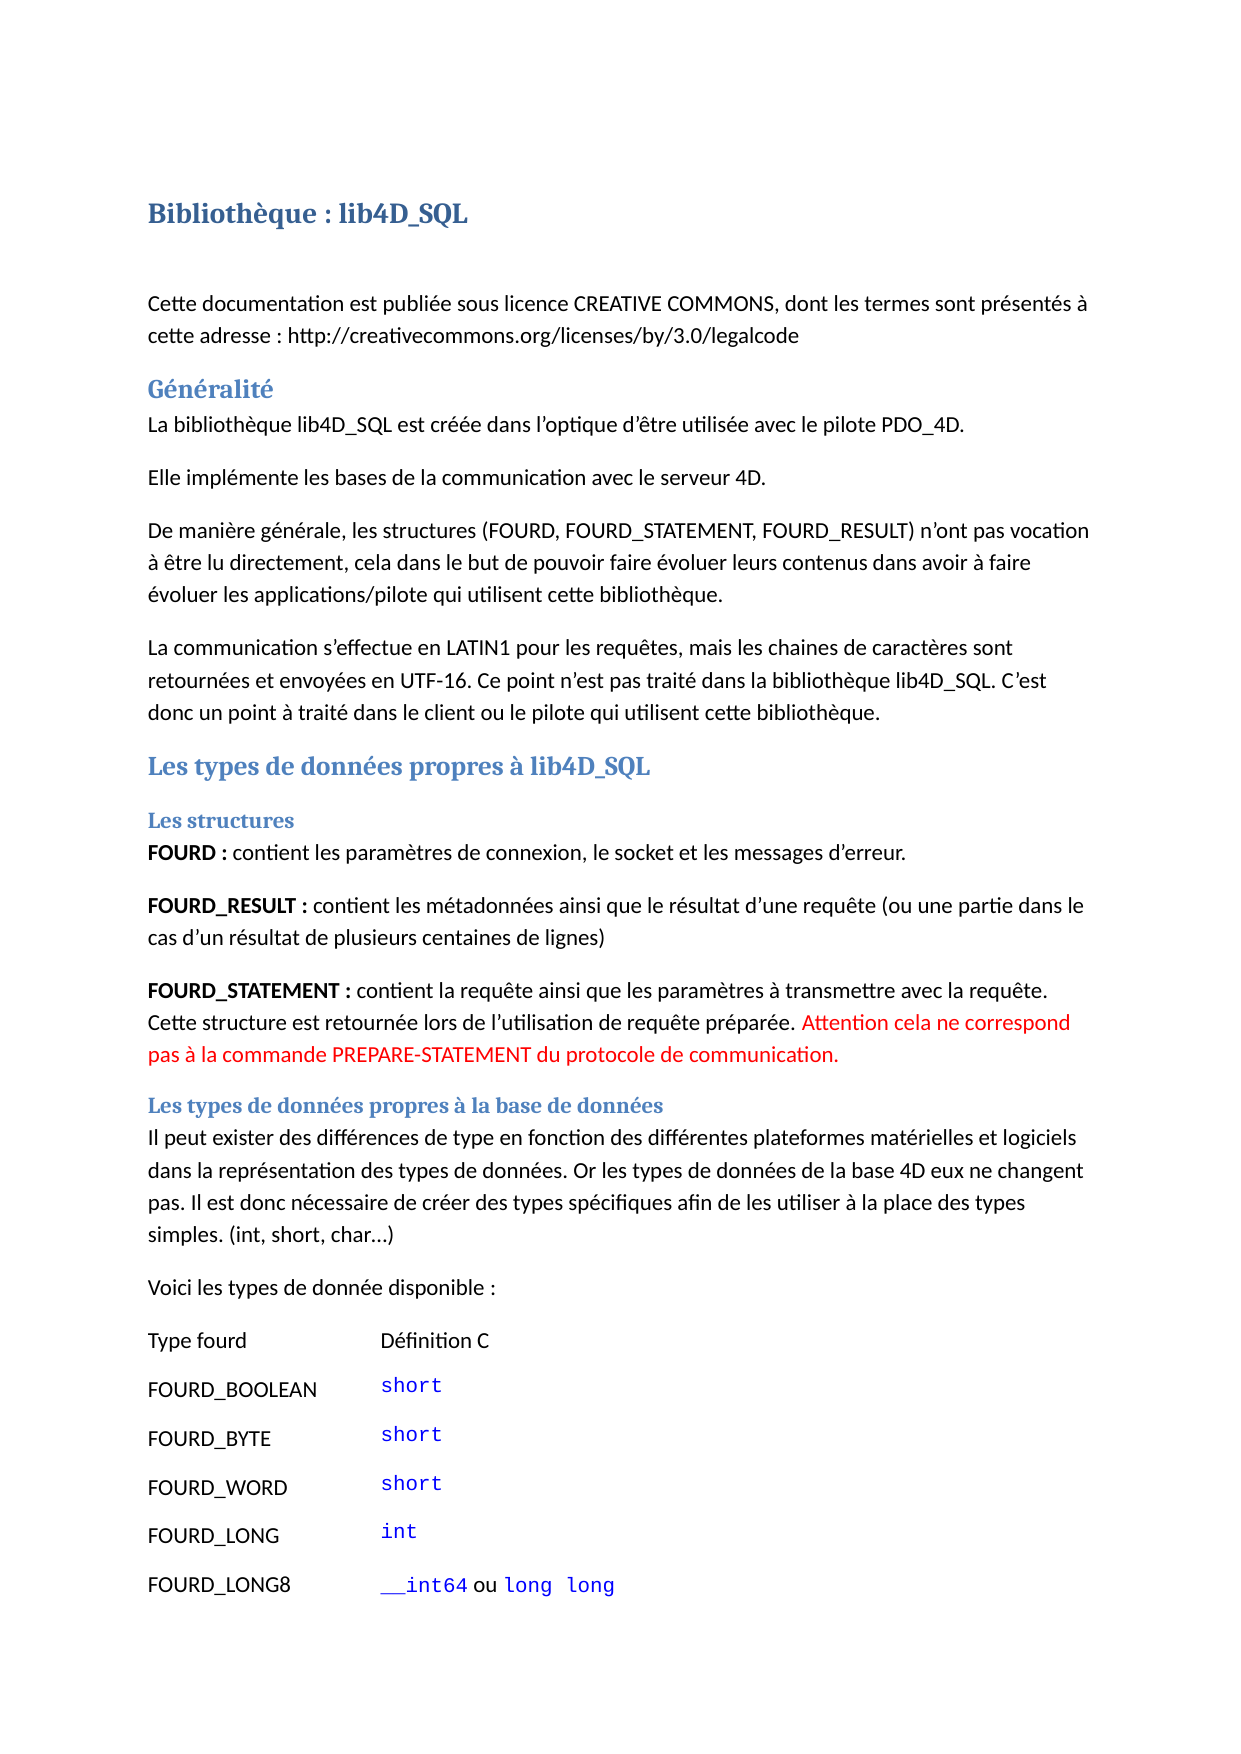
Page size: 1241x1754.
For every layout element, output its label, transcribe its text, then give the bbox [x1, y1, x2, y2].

table_cell FOURD_WORD [136, 1473, 369, 1522]
table_cell short [369, 1375, 1137, 1424]
text La bibliothèque lib4D_SQL est créée dans l’optique d’être utilisée avec le pilote PDO_4D. [148, 410, 1092, 438]
text Cette documentation est publiée sous licence CREATIVE COMMONS, dont les termes sont présentés à cette adresse : http://creativecommons.org/licenses/by/3.0/legalcode [148, 289, 1092, 349]
table_header Définition C [369, 1326, 1137, 1375]
subtitle Bibliothèque : lib4D_SQL [148, 198, 1092, 231]
table_cell short [369, 1424, 1137, 1473]
table_cell FOURD_LONG8 [136, 1570, 369, 1599]
text Il peut exister des différences de type en fonction des différentes plateformes matérielles et logiciels dans la représentation des types de données. Or les types de données de la base 4D eux ne changent pas. Il est donc nécessaire de créer des types spécifiques afin de les utiliser à la place des types simples. (int, short, char…) [148, 1123, 1092, 1248]
text La communication s’effectue en LATIN1 pour les requêtes, mais les chaines de caractères sont retournées et envoyées en UTF-16. Ce point n’est pas traité dans la bibliothèque lib4D_SQL. C’est donc un point à traité dans le client ou le pilote qui utilisent cette bibliothèque. [148, 633, 1092, 726]
table_cell FOURD_BOOLEAN [136, 1375, 369, 1424]
text Voici les types de donnée disponible : [148, 1273, 1092, 1301]
subtitle Généralité [148, 374, 1092, 406]
text FOURD : contient les paramètres de connexion, le socket et les messages d’erreur. [148, 838, 1092, 866]
table_cell __int64 ou long long [369, 1570, 1137, 1599]
table_cell FOURD_LONG [136, 1522, 369, 1570]
text Elle implémente les bases de la communication avec le serveur 4D. [148, 463, 1092, 491]
text FOURD_RESULT : contient les métadonnées ainsi que le résultat d’une requête (ou une partie dans le cas d’un résultat de plusieurs centaines de lignes) [148, 891, 1092, 951]
subtitle Les types de données propres à la base de données [148, 1093, 1092, 1120]
table_cell short [369, 1473, 1137, 1522]
table_header Type fourd [136, 1326, 369, 1375]
text FOURD_STATEMENT : contient la requête ainsi que les paramètres à transmettre avec la requête. Cette structure est retournée lors de l’utilisation de requête préparée. Attention cela ne correspond pas à la commande PREPARE-STATEMENT du protocole de communication. [148, 976, 1092, 1068]
table_cell FOURD_BYTE [136, 1424, 369, 1473]
subtitle Les types de données propres à lib4D_SQL [148, 751, 1092, 782]
table_cell int [369, 1522, 1137, 1570]
text De manière générale, les structures (FOURD, FOURD_STATEMENT, FOURD_RESULT) n’ont pas vocation à être lu directement, cela dans le but de pouvoir faire évoluer leurs contenus dans avoir à faire évoluer les applications/pilote qui utilisent cette bibliothèque. [148, 516, 1092, 608]
subtitle Les structures [148, 807, 1092, 834]
